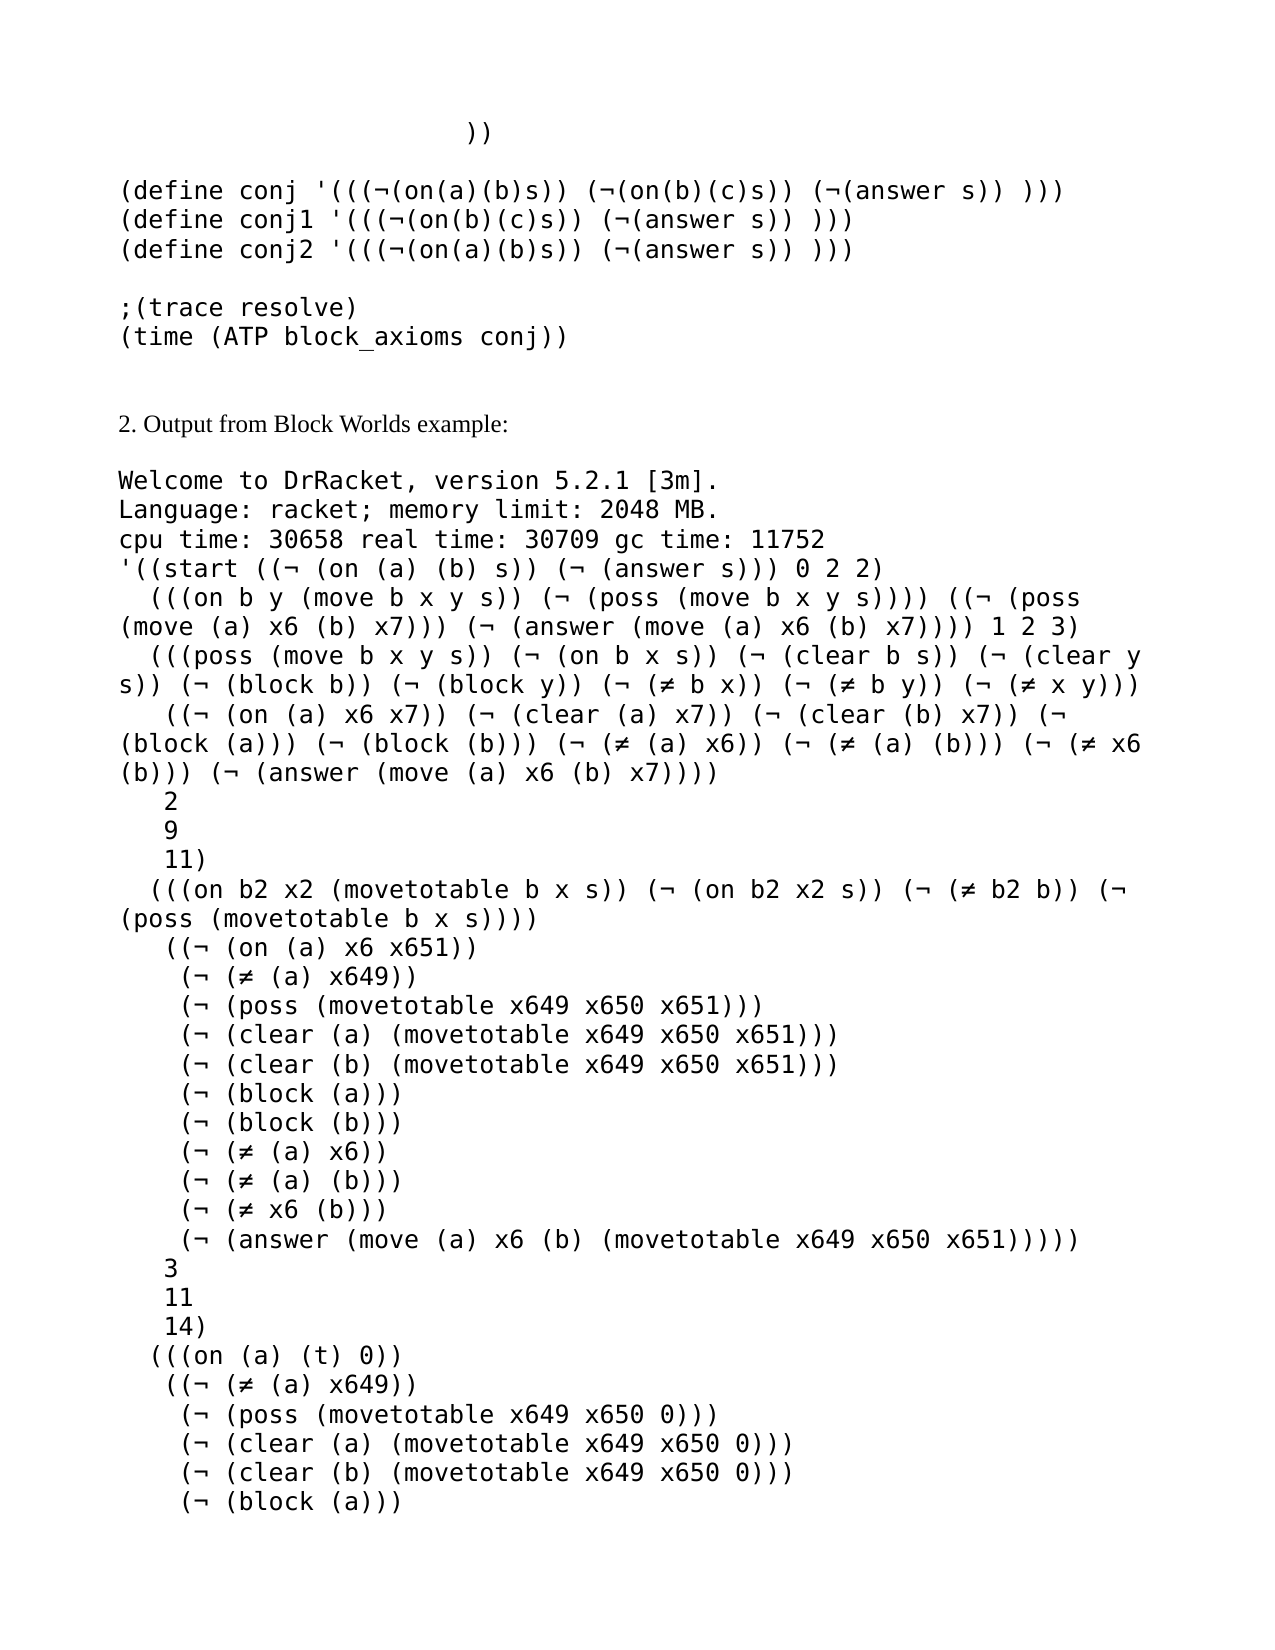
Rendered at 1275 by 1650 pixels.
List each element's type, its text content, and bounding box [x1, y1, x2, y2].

text (¬ (clear (b) (movetotable x649 x650 x651))) [118, 1050, 1157, 1079]
text (¬ (block (a))) [118, 1487, 1157, 1516]
text (((on b2 x2 (movetotable b x s)) (¬ (on b2 x2 s)) (¬ (≠ b2 b)) (¬ (poss (movetotable b x s)))) [118, 875, 1157, 933]
text ((¬ (on (a) x6 x7)) (¬ (clear (a) x7)) (¬ (clear (b) x7)) (¬ (block (a))) (¬ (block (b))) (¬ (≠ (a) x6)) (¬ (≠ (a) (b))) (¬ (≠ x6 (b))) (¬ (answer (move (a) x6 (b) x7)))) [118, 700, 1157, 787]
text 2. Output from Block Worlds example: [118, 409, 1157, 438]
text Language: racket; memory limit: 2048 MB. [118, 496, 1157, 525]
text 2 [118, 787, 1157, 816]
text 11) [118, 846, 1157, 875]
text ((¬ (on (a) x6 x651)) [118, 933, 1157, 962]
text (¬ (clear (a) (movetotable x649 x650 0))) [118, 1429, 1157, 1458]
text (¬ (≠ (a) (b))) [118, 1166, 1157, 1196]
text (define conj '(((¬(on(a)(b)s)) (¬(on(b)(c)s)) (¬(answer s)) ))) [118, 176, 1157, 206]
text (¬ (poss (movetotable x649 x650 x651))) [118, 991, 1157, 1021]
text (¬ (≠ x6 (b))) [118, 1196, 1157, 1225]
text (time (ATP block_axioms conj)) [118, 322, 1157, 351]
text '((start ((¬ (on (a) (b) s)) (¬ (answer s))) 0 2 2) [118, 554, 1157, 583]
text ((¬ (≠ (a) x649)) [118, 1371, 1157, 1400]
text (define conj1 '(((¬(on(b)(c)s)) (¬(answer s)) ))) [118, 206, 1157, 235]
text (¬ (answer (move (a) x6 (b) (movetotable x649 x650 x651))))) [118, 1225, 1157, 1254]
text (¬ (block (b))) [118, 1108, 1157, 1137]
text (((on (a) (t) 0)) [118, 1341, 1157, 1371]
text (((on b y (move b x y s)) (¬ (poss (move b x y s)))) ((¬ (poss (move (a) x6 (b) x7))) (¬ (answer (move (a) x6 (b) x7)))) 1 2 3) [118, 583, 1157, 641]
text ;(trace resolve) [118, 293, 1157, 322]
text )) [118, 118, 1157, 147]
text cpu time: 30658 real time: 30709 gc time: 11752 [118, 525, 1157, 554]
text (define conj2 '(((¬(on(a)(b)s)) (¬(answer s)) ))) [118, 235, 1157, 264]
text (((poss (move b x y s)) (¬ (on b x s)) (¬ (clear b s)) (¬ (clear y s)) (¬ (block b)) (¬ (block y)) (¬ (≠ b x)) (¬ (≠ b y)) (¬ (≠ x y))) [118, 641, 1157, 700]
text (¬ (clear (b) (movetotable x649 x650 0))) [118, 1458, 1157, 1487]
text (¬ (≠ (a) x649)) [118, 962, 1157, 991]
text 9 [118, 816, 1157, 846]
text (¬ (block (a))) [118, 1079, 1157, 1108]
text (¬ (≠ (a) x6)) [118, 1137, 1157, 1166]
text (¬ (clear (a) (movetotable x649 x650 x651))) [118, 1021, 1157, 1050]
text 3 [118, 1254, 1157, 1283]
text Welcome to DrRacket, version 5.2.1 [3m]. [118, 466, 1157, 496]
text 14) [118, 1312, 1157, 1341]
text 11 [118, 1283, 1157, 1312]
text (¬ (poss (movetotable x649 x650 0))) [118, 1400, 1157, 1429]
